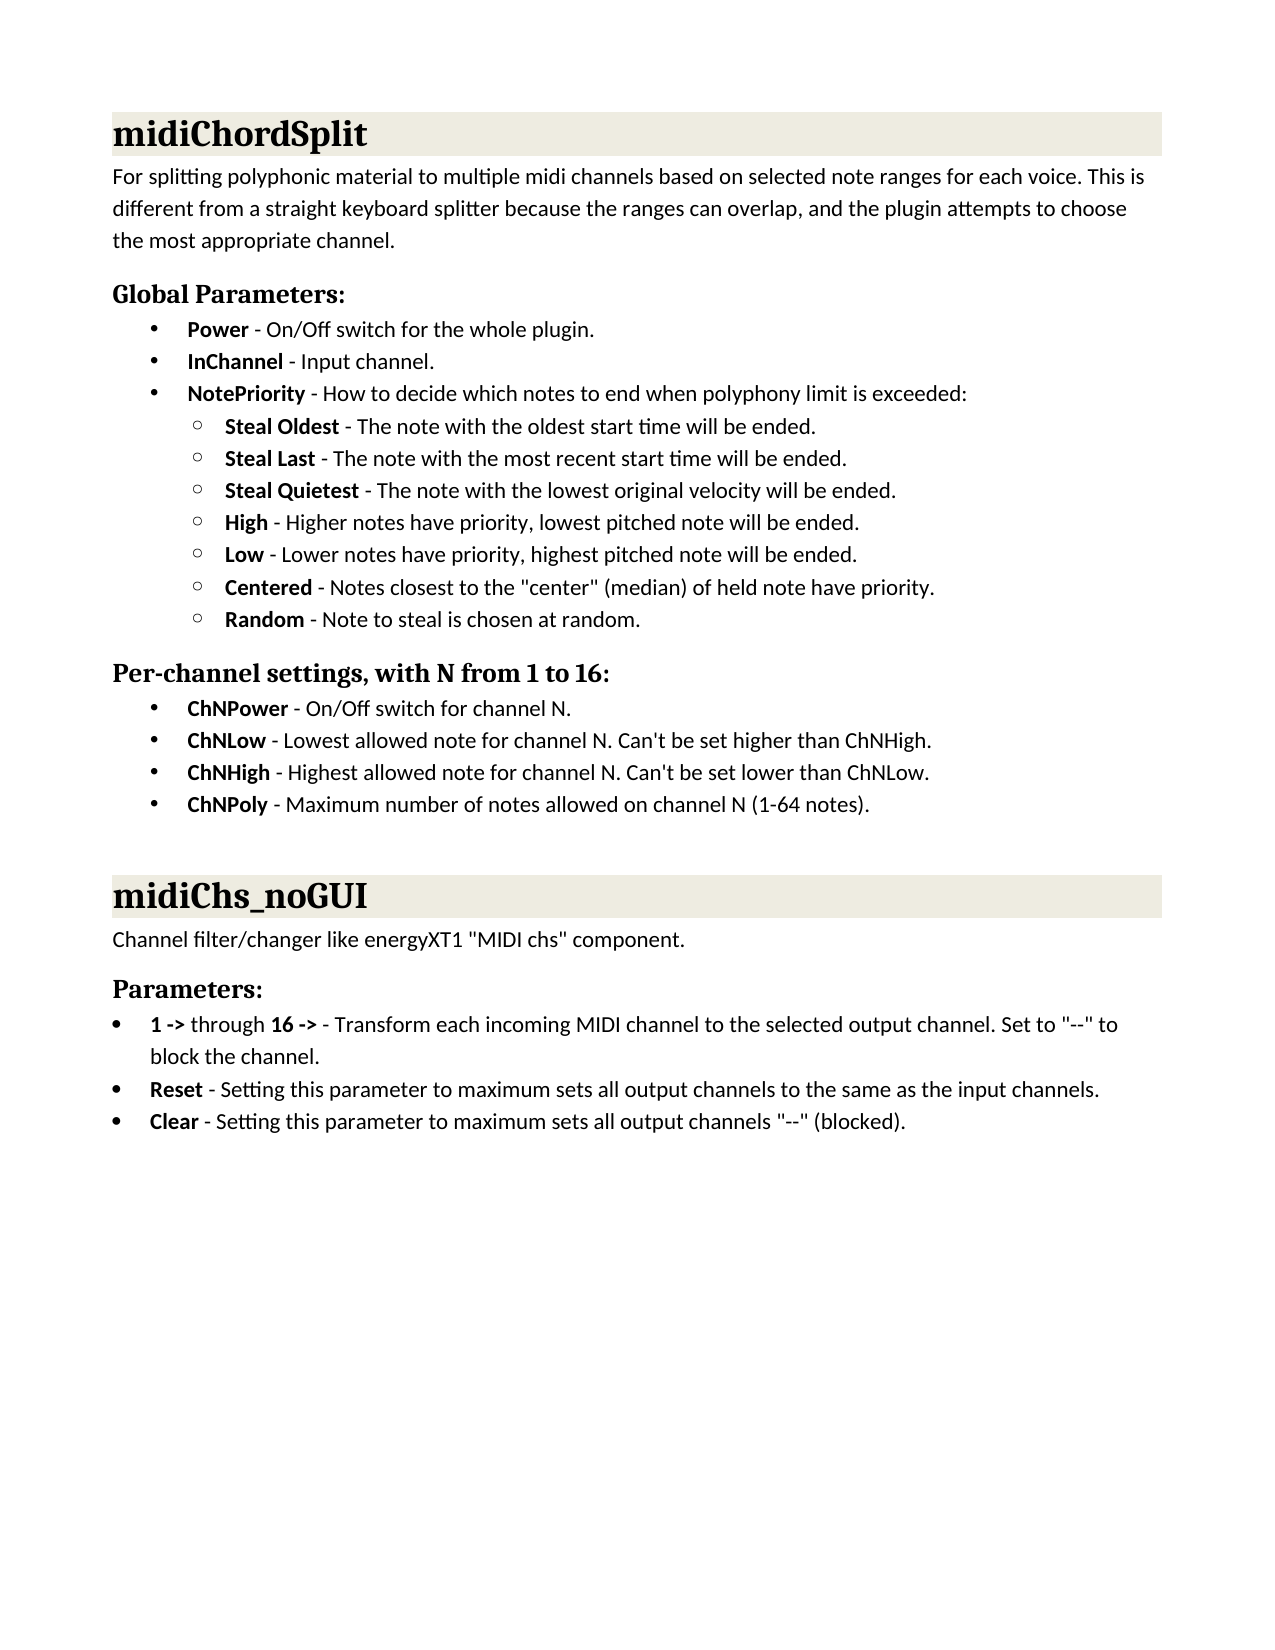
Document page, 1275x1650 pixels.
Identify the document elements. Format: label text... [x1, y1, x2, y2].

list Steal Oldest - The note with the oldest start time will be ended. [187, 412, 1162, 440]
list Clear - Setting this parameter to maximum sets all output channels "--" (blocked). [112, 1107, 1162, 1135]
list Centered - Notes closest to the "center" (median) of held note have priority. [187, 573, 1162, 601]
subtitle Parameters: [112, 974, 1162, 1006]
list ChNPoly - Maximum number of notes allowed on channel N (1-64 notes). [150, 790, 1162, 818]
list High - Higher notes have priority, lowest pitched note will be ended. [187, 508, 1162, 536]
list Steal Last - The note with the most recent start time will be ended. [187, 444, 1162, 472]
list 1 -> through 16 -> - Transform each incoming MIDI channel to the selected output channel. Set to "--" to block the channel. [112, 1010, 1162, 1071]
list ChNLow - Lowest allowed note for channel N. Can't be set higher than ChNHigh. [150, 726, 1162, 754]
list Steal Quietest - The note with the lowest original velocity will be ended. [187, 476, 1162, 504]
list Reset - Setting this parameter to maximum sets all output channels to the same as the input channels. [112, 1075, 1162, 1103]
list InChannel - Input channel. [150, 347, 1162, 375]
text Channel filter/changer like energyXT1 "MIDI chs" component. [112, 925, 1162, 953]
subtitle midiChs_noGUI [112, 875, 1162, 918]
list Random - Note to steal is chosen at random. [187, 605, 1162, 633]
list NotePriority - How to decide which notes to end when polyphony limit is exceeded: [150, 379, 1162, 408]
subtitle midiChordSplit [112, 112, 1162, 156]
list ChNHigh - Highest allowed note for channel N. Can't be set lower than ChNLow. [150, 758, 1162, 786]
list ChNPower - On/Off switch for channel N. [150, 694, 1162, 722]
subtitle Per-channel settings, with N from 1 to 16: [112, 658, 1162, 689]
text For splitting polyphonic material to multiple midi channels based on selected note ranges for each voice. This is different from a straight keyboard splitter because the ranges can overlap, and the plugin attempts to choose the most appropriate channel. [112, 162, 1162, 254]
list Power - On/Off switch for the whole plugin. [150, 315, 1162, 343]
list Low - Lower notes have priority, highest pitched note will be ended. [187, 541, 1162, 568]
subtitle Global Parameters: [112, 279, 1162, 311]
